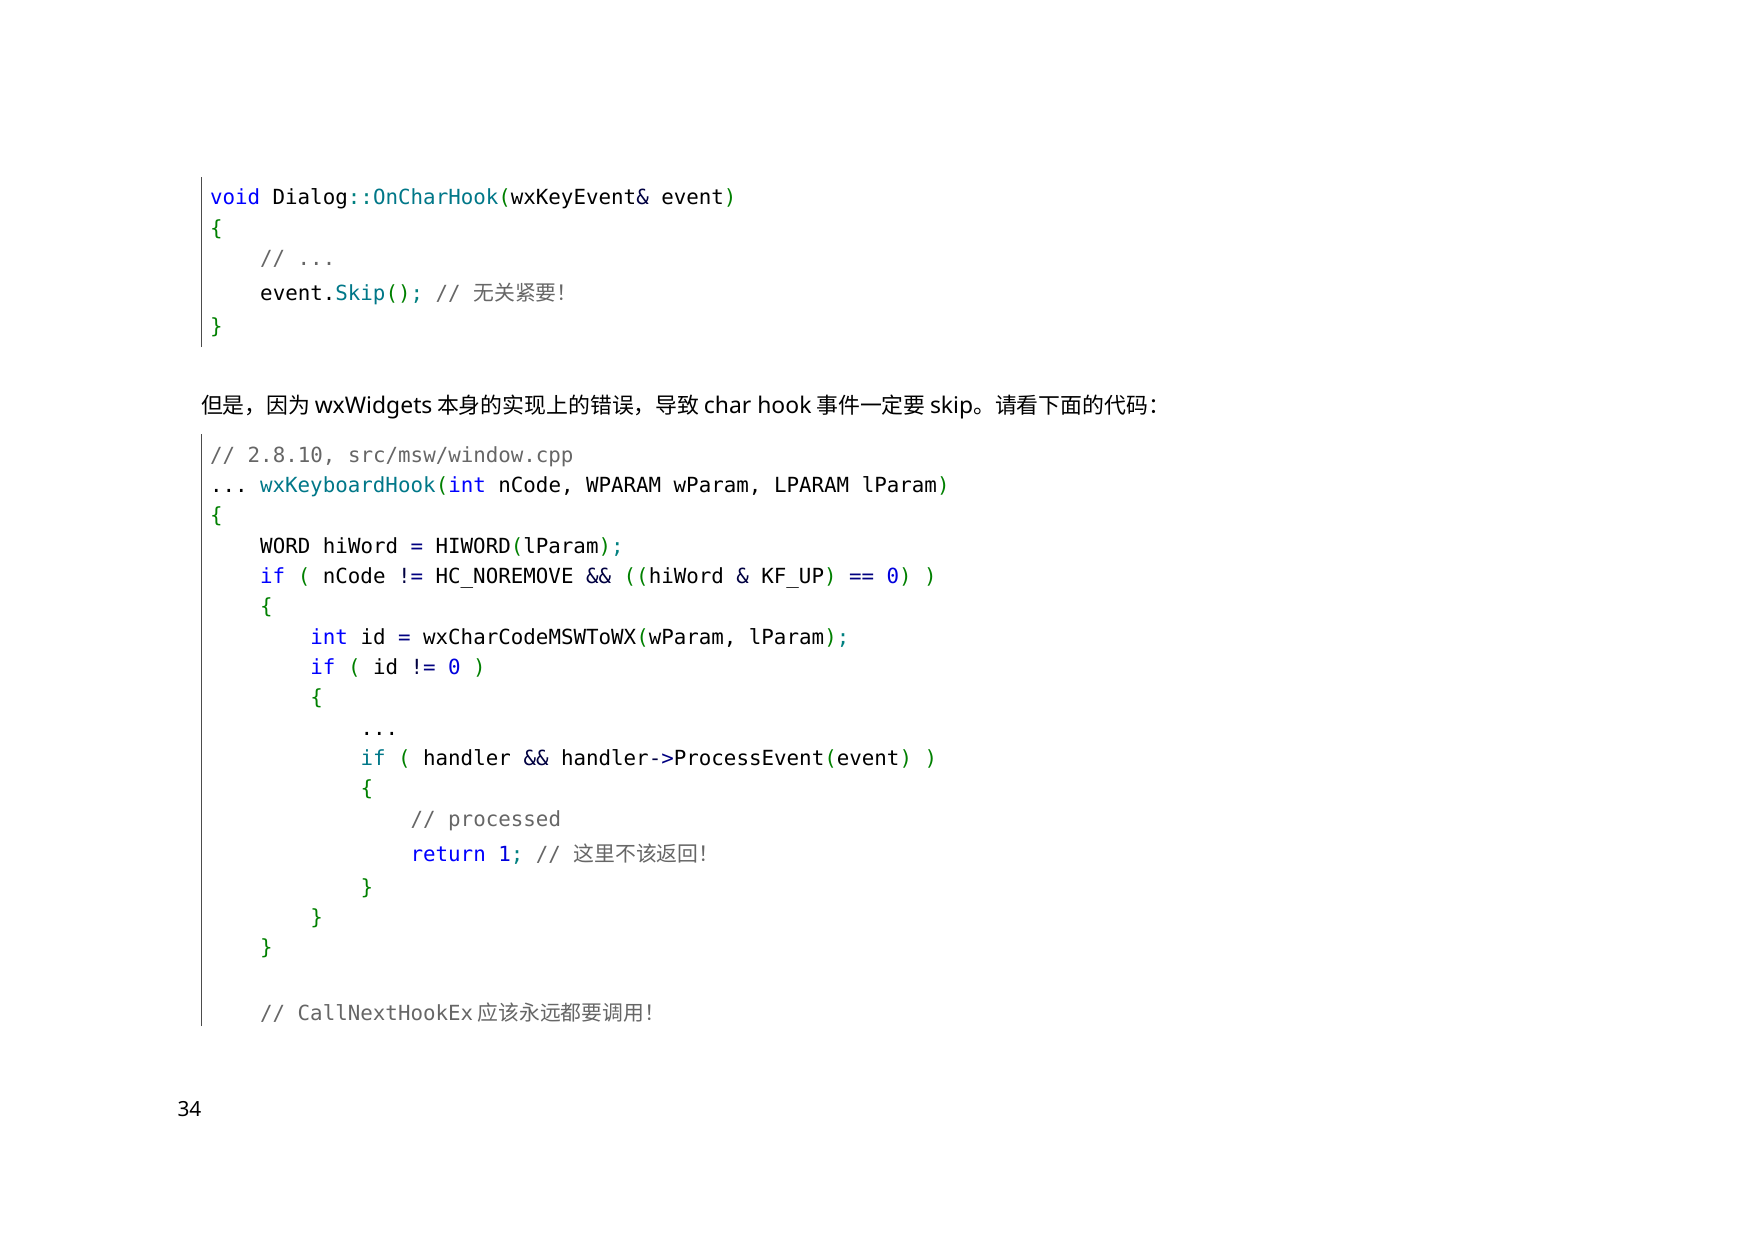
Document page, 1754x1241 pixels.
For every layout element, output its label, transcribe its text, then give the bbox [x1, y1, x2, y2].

text ... wxKeyboardHook(int nCode, WPARAM wParam, LPARAM lParam) [202, 464, 1605, 495]
text } [202, 896, 1605, 926]
text if ( id != 0 ) [202, 646, 1605, 677]
text } [202, 866, 1605, 896]
text } [202, 926, 1605, 959]
text // processed [202, 798, 1605, 828]
text return 1; // 这里不该返回！ [202, 828, 1605, 866]
text { [202, 495, 1605, 525]
text { [202, 677, 1605, 707]
text // ... [202, 237, 1605, 267]
text // CallNextHookEx应该永远都要调用！ [202, 987, 1605, 1026]
text } [202, 305, 1605, 347]
text if ( handler && handler->ProcessEvent(event) ) [202, 737, 1605, 767]
text if ( nCode != HC_NOREMOVE && ((hiWord & KF_UP) == 0) ) [202, 555, 1605, 586]
text WORD hiWord = HIWORD(lParam); [202, 525, 1605, 555]
text { [202, 207, 1605, 237]
text void Dialog::OnCharHook(wxKeyEvent& event) [202, 177, 1605, 207]
text int id = wxCharCodeMSWToWX(wParam, lParam); [202, 616, 1605, 646]
text { [202, 767, 1605, 798]
text ... [202, 707, 1605, 737]
text 但是，因为wxWidgets本身的实现上的错误，导致char hook事件一定要skip。请看下面的代码： [177, 388, 1605, 420]
text event.Skip(); // 无关紧要！ [202, 267, 1605, 305]
text // 2.8.10, src/msw/window.cpp [202, 434, 1605, 464]
text { [202, 586, 1605, 616]
